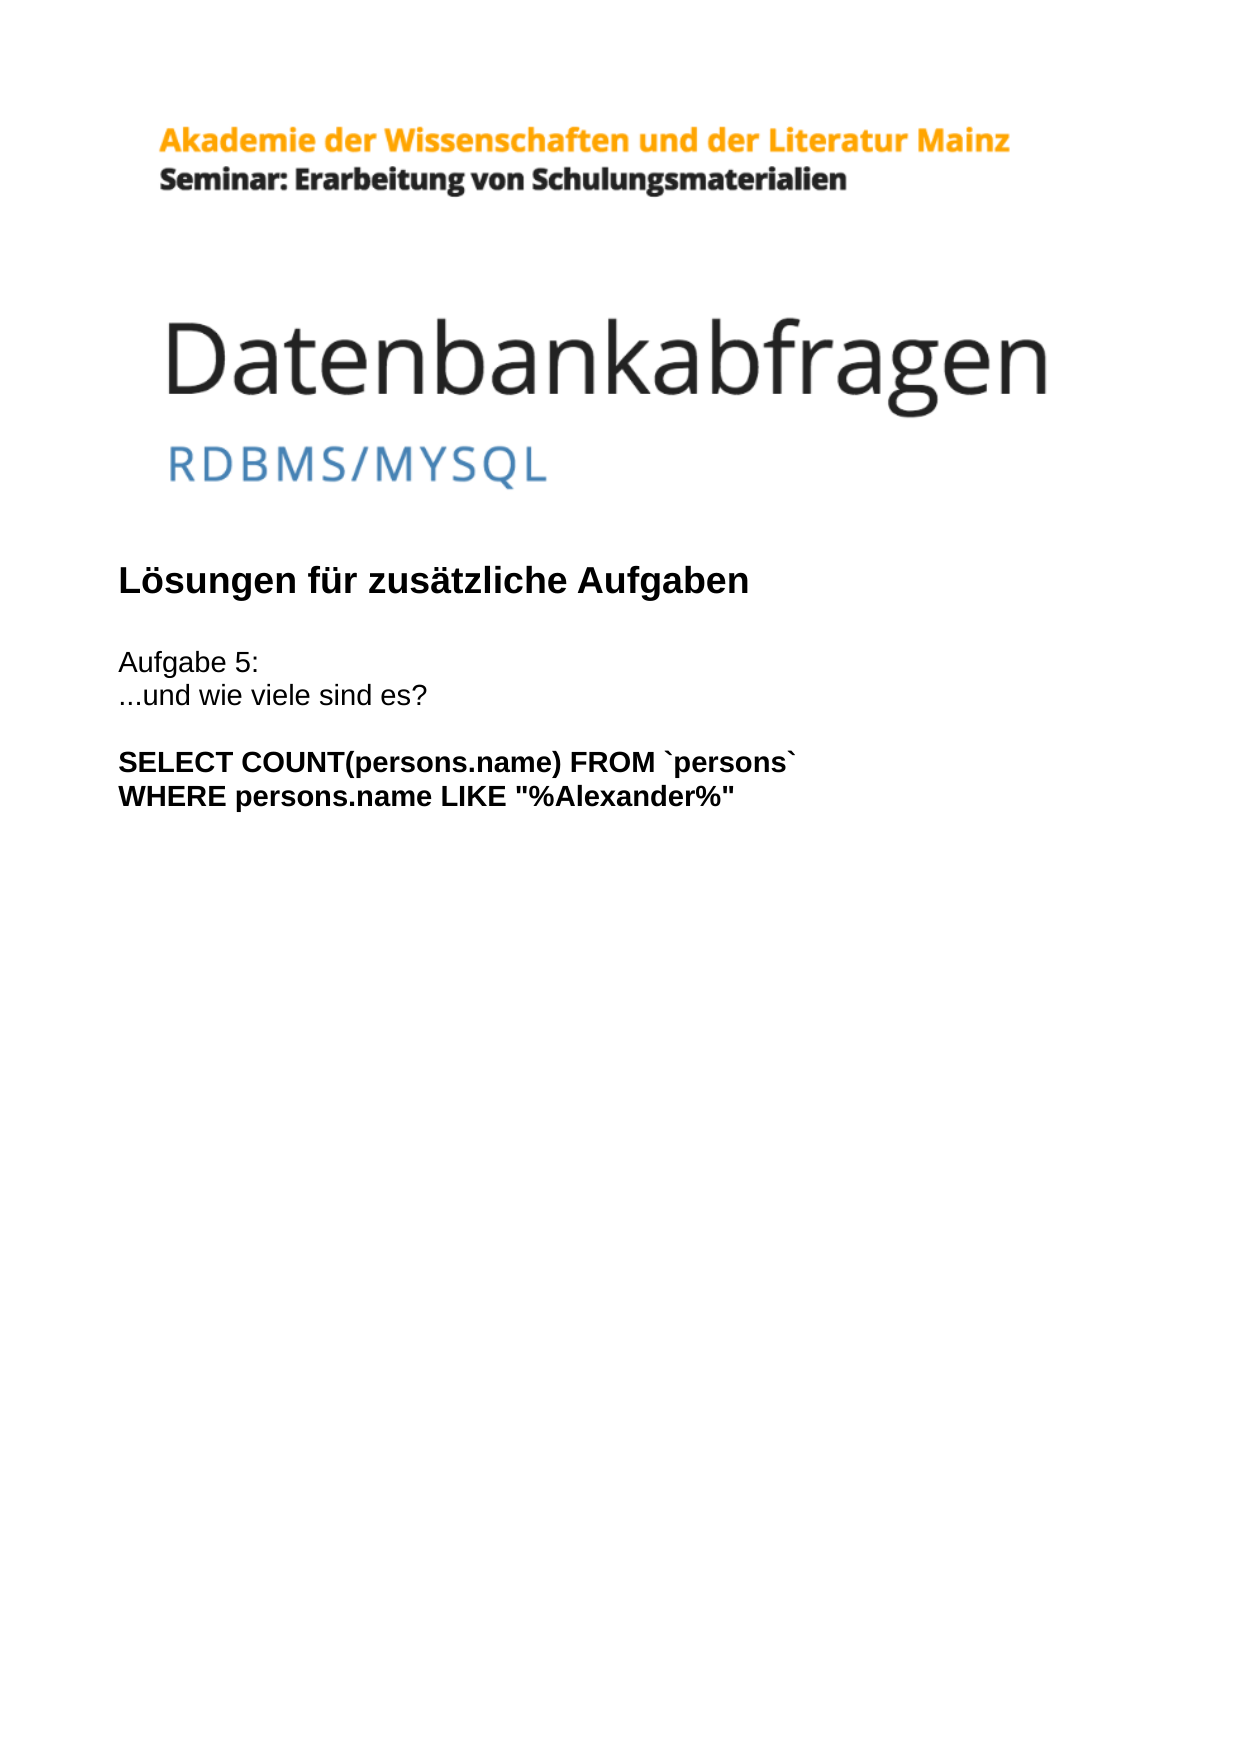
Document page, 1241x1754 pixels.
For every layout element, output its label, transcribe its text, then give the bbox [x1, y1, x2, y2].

text SELECT COUNT(persons.name) FROM `persons` [118, 745, 1122, 779]
text Lösungen für zusätzliche Aufgaben [118, 558, 1122, 602]
text Aufgabe 5: [118, 645, 1122, 678]
text WHERE persons.name LIKE "%Alexander%" [118, 779, 1122, 812]
text ...und wie viele sind es? [118, 678, 1122, 712]
picture [149, 118, 1092, 525]
